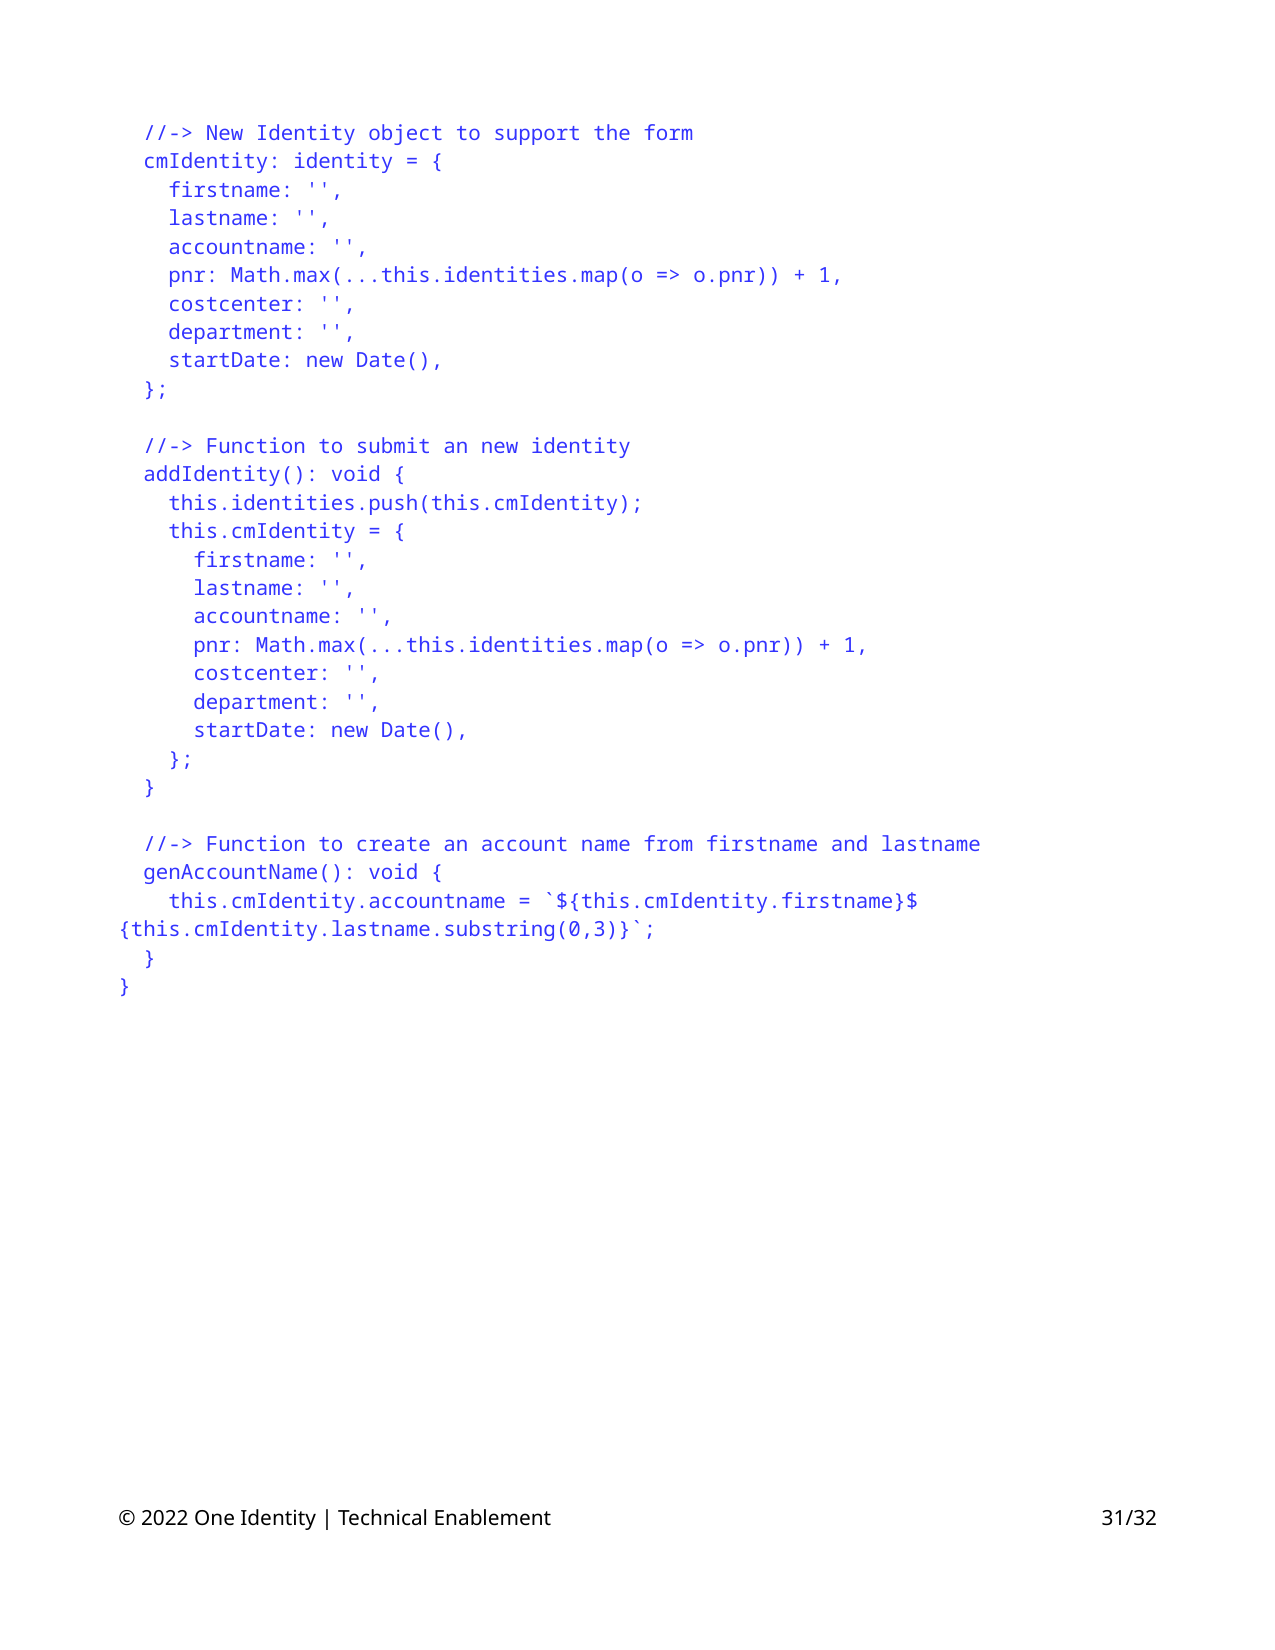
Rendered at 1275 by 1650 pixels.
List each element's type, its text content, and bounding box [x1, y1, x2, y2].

text pnr: Math.max(...this.identities.map(o => o.pnr)) + 1, [118, 260, 1157, 289]
text department: '', [118, 687, 1157, 715]
text genAccountName(): void { [118, 857, 1157, 886]
text this.cmIdentity.accountname = `${this.cmIdentity.firstname}${this.cmIdentity.lastname.substring(0,3)}`; [118, 886, 1157, 943]
text this.cmIdentity = { [118, 516, 1157, 545]
text addIdentity(): void { [118, 459, 1157, 488]
text } [118, 772, 1157, 801]
text //-> Function to submit an new identity [118, 431, 1157, 459]
text this.identities.push(this.cmIdentity); [118, 488, 1157, 516]
text } [118, 971, 1157, 1000]
text }; [118, 744, 1157, 772]
text costcenter: '', [118, 289, 1157, 317]
text cmIdentity: identity = { [118, 147, 1157, 175]
text lastname: '', [118, 573, 1157, 602]
text department: '', [118, 317, 1157, 346]
text pnr: Math.max(...this.identities.map(o => o.pnr)) + 1, [118, 630, 1157, 658]
text //-> Function to create an account name from firstname and lastname [118, 829, 1157, 857]
text startDate: new Date(), [118, 346, 1157, 374]
text costcenter: '', [118, 658, 1157, 687]
text }; [118, 374, 1157, 402]
text firstname: '', [118, 175, 1157, 203]
text firstname: '', [118, 545, 1157, 573]
text } [118, 943, 1157, 971]
text lastname: '', [118, 203, 1157, 232]
text startDate: new Date(), [118, 715, 1157, 744]
text accountname: '', [118, 602, 1157, 630]
text //-> New Identity object to support the form [118, 118, 1157, 147]
text accountname: '', [118, 232, 1157, 260]
